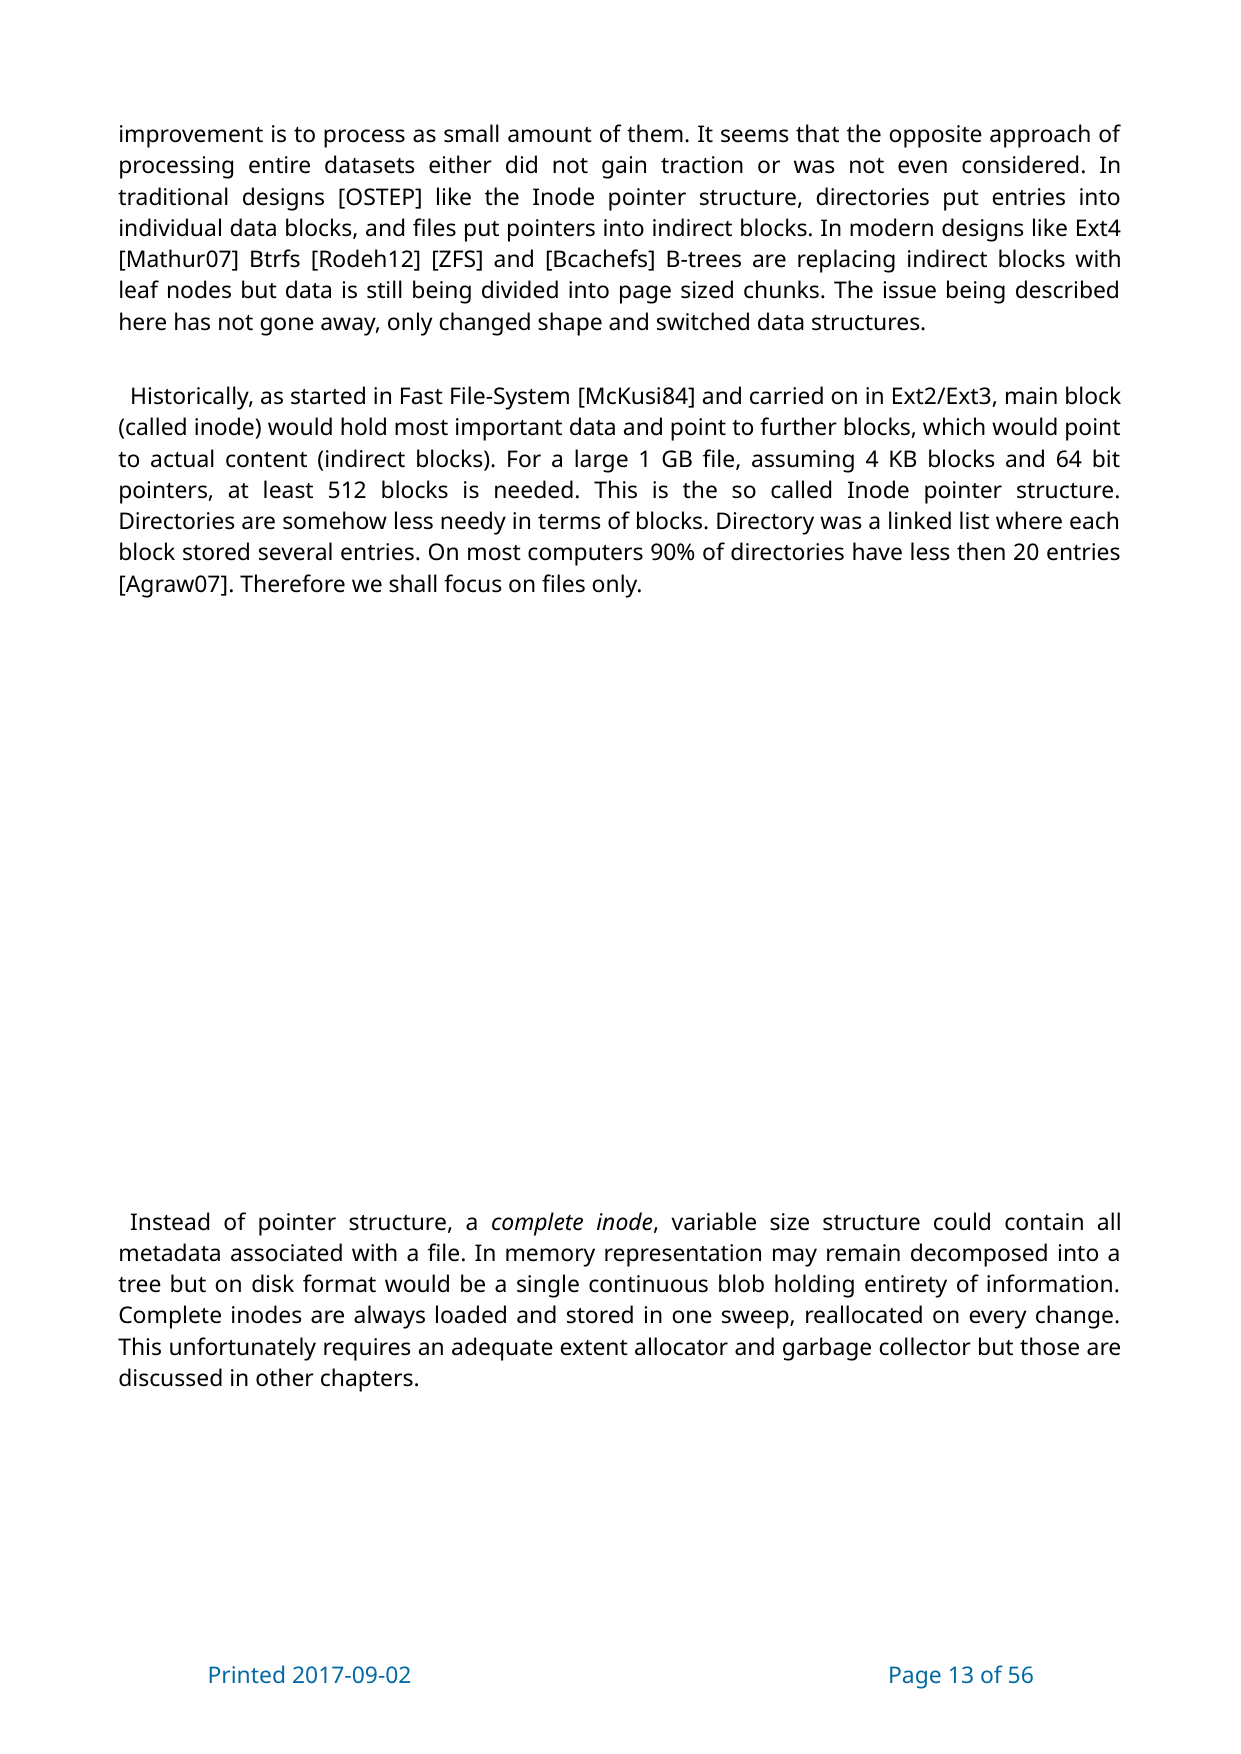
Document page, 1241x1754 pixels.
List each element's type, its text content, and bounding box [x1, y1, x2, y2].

text Historically, as started in Fast File-System [McKusi84] and carried on in Ext2/Ext3, main block (called inode) would hold most important data and point to further blocks, which would point to actual content (indirect blocks). For a large 1 GB file, assuming 4 KB blocks and 64 bit pointers, at least 512 blocks is needed. This is the so called Inode pointer structure. Directories are somehow less needy in terms of blocks. Directory was a linked list where each block stored several entries. On most computers 90% of directories have less then 20 entries [Agraw07]. Therefore we shall focus on files only. [118, 380, 1122, 599]
text Instead of pointer structure, a complete inode, variable size structure could contain all metadata associated with a file. In memory representation may remain decomposed into a tree but on disk format would be a single continuous blob holding entirety of information. Complete inodes are always loaded and stored in one sweep, reallocated on every change. This unfortunately requires an adequate extent allocator and garbage collector but those are discussed in other chapters. [118, 1206, 1122, 1393]
text improvement is to process as small amount of them. It seems that the opposite approach of processing entire datasets either did not gain traction or was not even considered. In traditional designs [OSTEP] like the Inode pointer structure, directories put entries into individual data blocks, and files put pointers into indirect blocks. In modern designs like Ext4 [Mathur07] Btrfs [Rodeh12] [ZFS] and [Bcachefs] B-trees are replacing indirect blocks with leaf nodes but data is still being divided into page sized chunks. The issue being described here has not gone away, only changed shape and switched data structures. [118, 118, 1122, 337]
